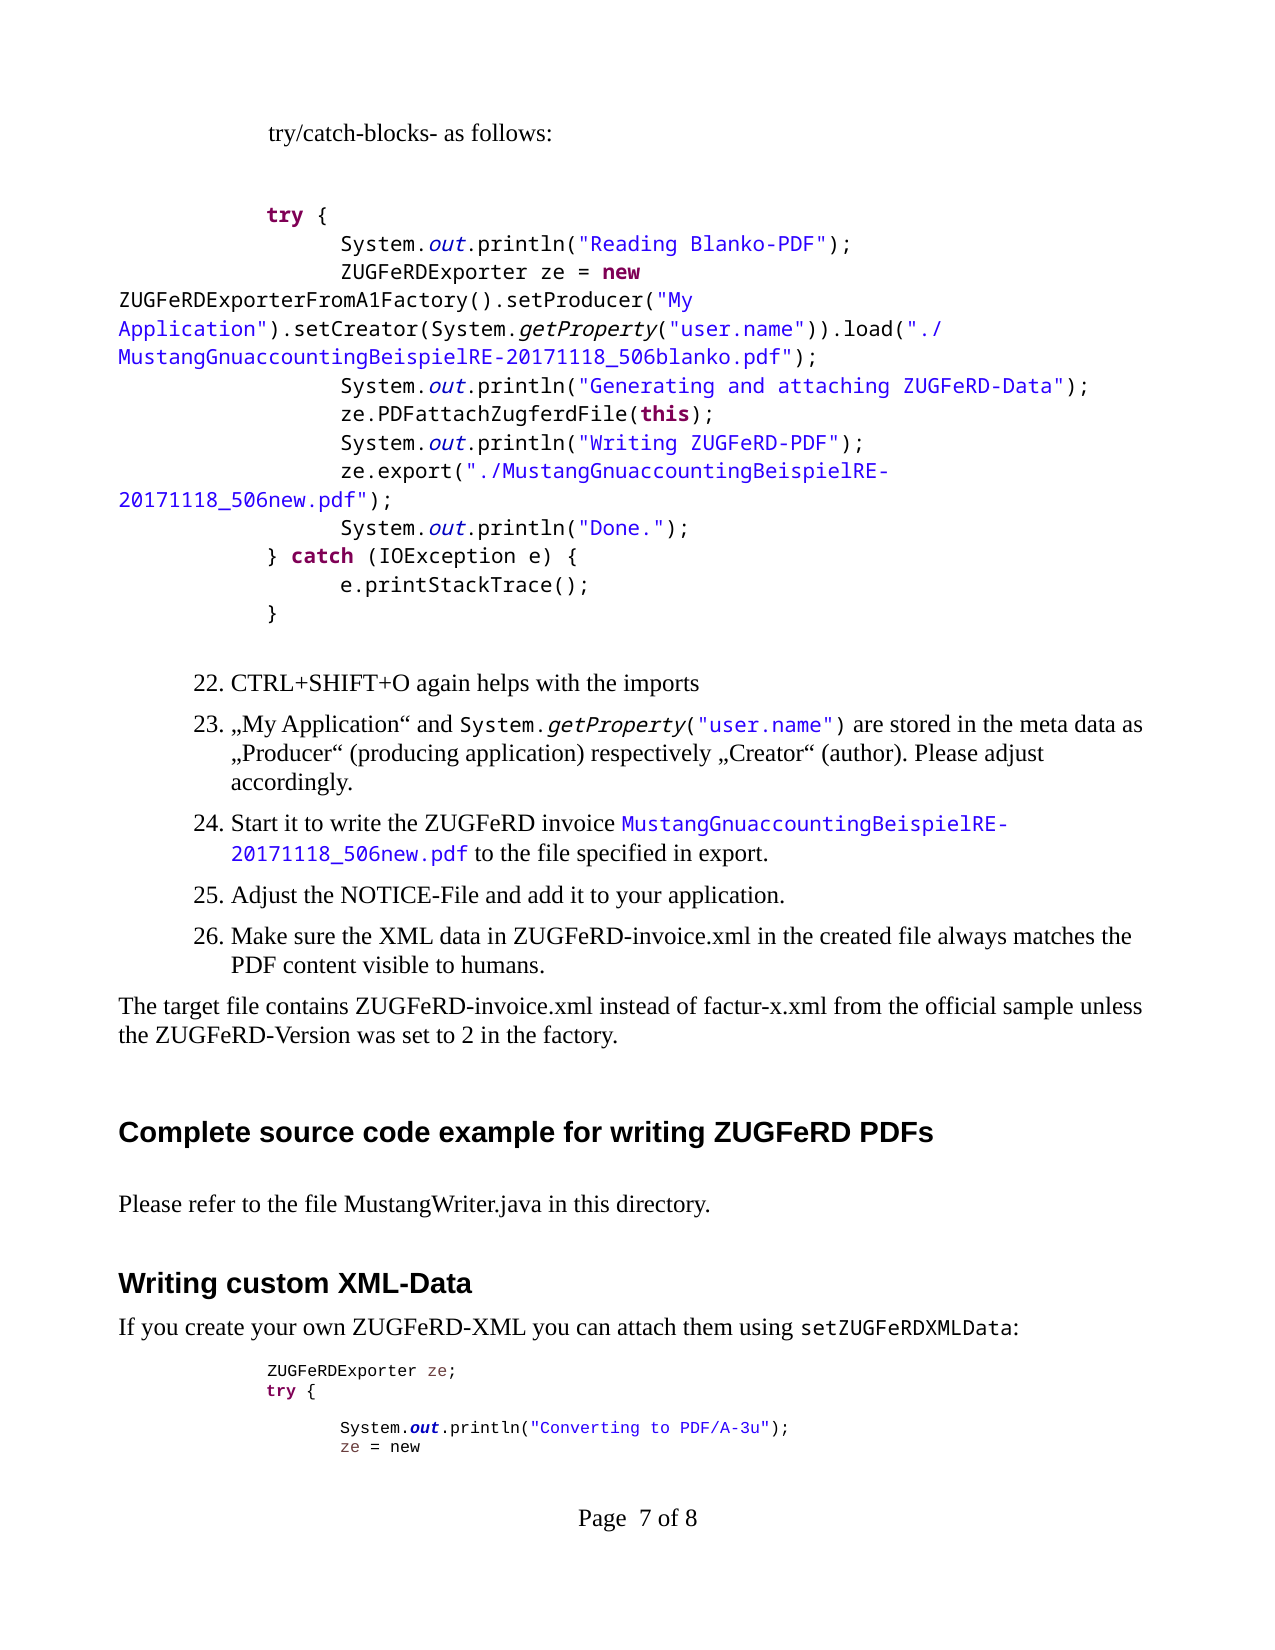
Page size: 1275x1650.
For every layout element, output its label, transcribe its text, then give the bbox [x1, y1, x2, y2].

list Adjust the NOTICE-File and add it to your application. [193, 880, 1157, 909]
text System.out.println("Reading Blanko-PDF"); [118, 229, 1157, 257]
text System.out.println("Writing ZUGFeRD-PDF"); [118, 428, 1157, 456]
subtitle Writing custom XML-Data [118, 1266, 1157, 1299]
text ze.export("./MustangGnuaccountingBeispielRE-20171118_506new.pdf"); [118, 456, 1157, 513]
text try { [118, 200, 1157, 229]
text } [118, 598, 1157, 627]
list try/catch-blocks- as follows: [231, 118, 1157, 147]
text System.out.println("Converting to PDF/A-3u"); [118, 1420, 1157, 1439]
text The target file contains ZUGFeRD-invoice.xml instead of factur-x.xml from the official sample unless the ZUGFeRD-Version was set to 2 in the factory. [118, 991, 1157, 1049]
text ze = new [118, 1439, 1157, 1458]
text ZUGFeRDExporter ze = new ZUGFeRDExporterFromA1Factory().setProducer("My Application").setCreator(System.getProperty("user.name")).load("./MustangGnuaccountingBeispielRE-20171118_506blanko.pdf"); [118, 257, 1157, 371]
text ZUGFeRDExporter ze; [118, 1354, 1157, 1382]
list CTRL+SHIFT+O again helps with the imports [193, 668, 1157, 697]
text If you create your own ZUGFeRD-XML you can attach them using setZUGFeRDXMLData: [118, 1312, 1157, 1341]
list Start it to write the ZUGFeRD invoice MustangGnuaccountingBeispielRE-20171118_506new.pdf to the file specified in export. [193, 808, 1157, 867]
text ze.PDFattachZugferdFile(this); [118, 399, 1157, 428]
list „My Application“ and System.getProperty("user.name") are stored in the meta data as „Producer“ (producing application) respectively „Creator“ (author). Please adjust accordingly. [193, 709, 1157, 796]
text } catch (IOException e) { [118, 542, 1157, 570]
list Make sure the XML data in ZUGFeRD-invoice.xml in the created file always matches the PDF content visible to humans. [193, 921, 1157, 979]
text Please refer to the file MustangWriter.java in this directory. [118, 1189, 1157, 1218]
text e.printStackTrace(); [118, 570, 1157, 598]
text System.out.println("Generating and attaching ZUGFeRD-Data"); [118, 371, 1157, 399]
subtitle Complete source code example for writing ZUGFeRD PDFs [118, 1115, 1157, 1148]
text System.out.println("Done."); [118, 513, 1157, 542]
text try { [118, 1382, 1157, 1401]
